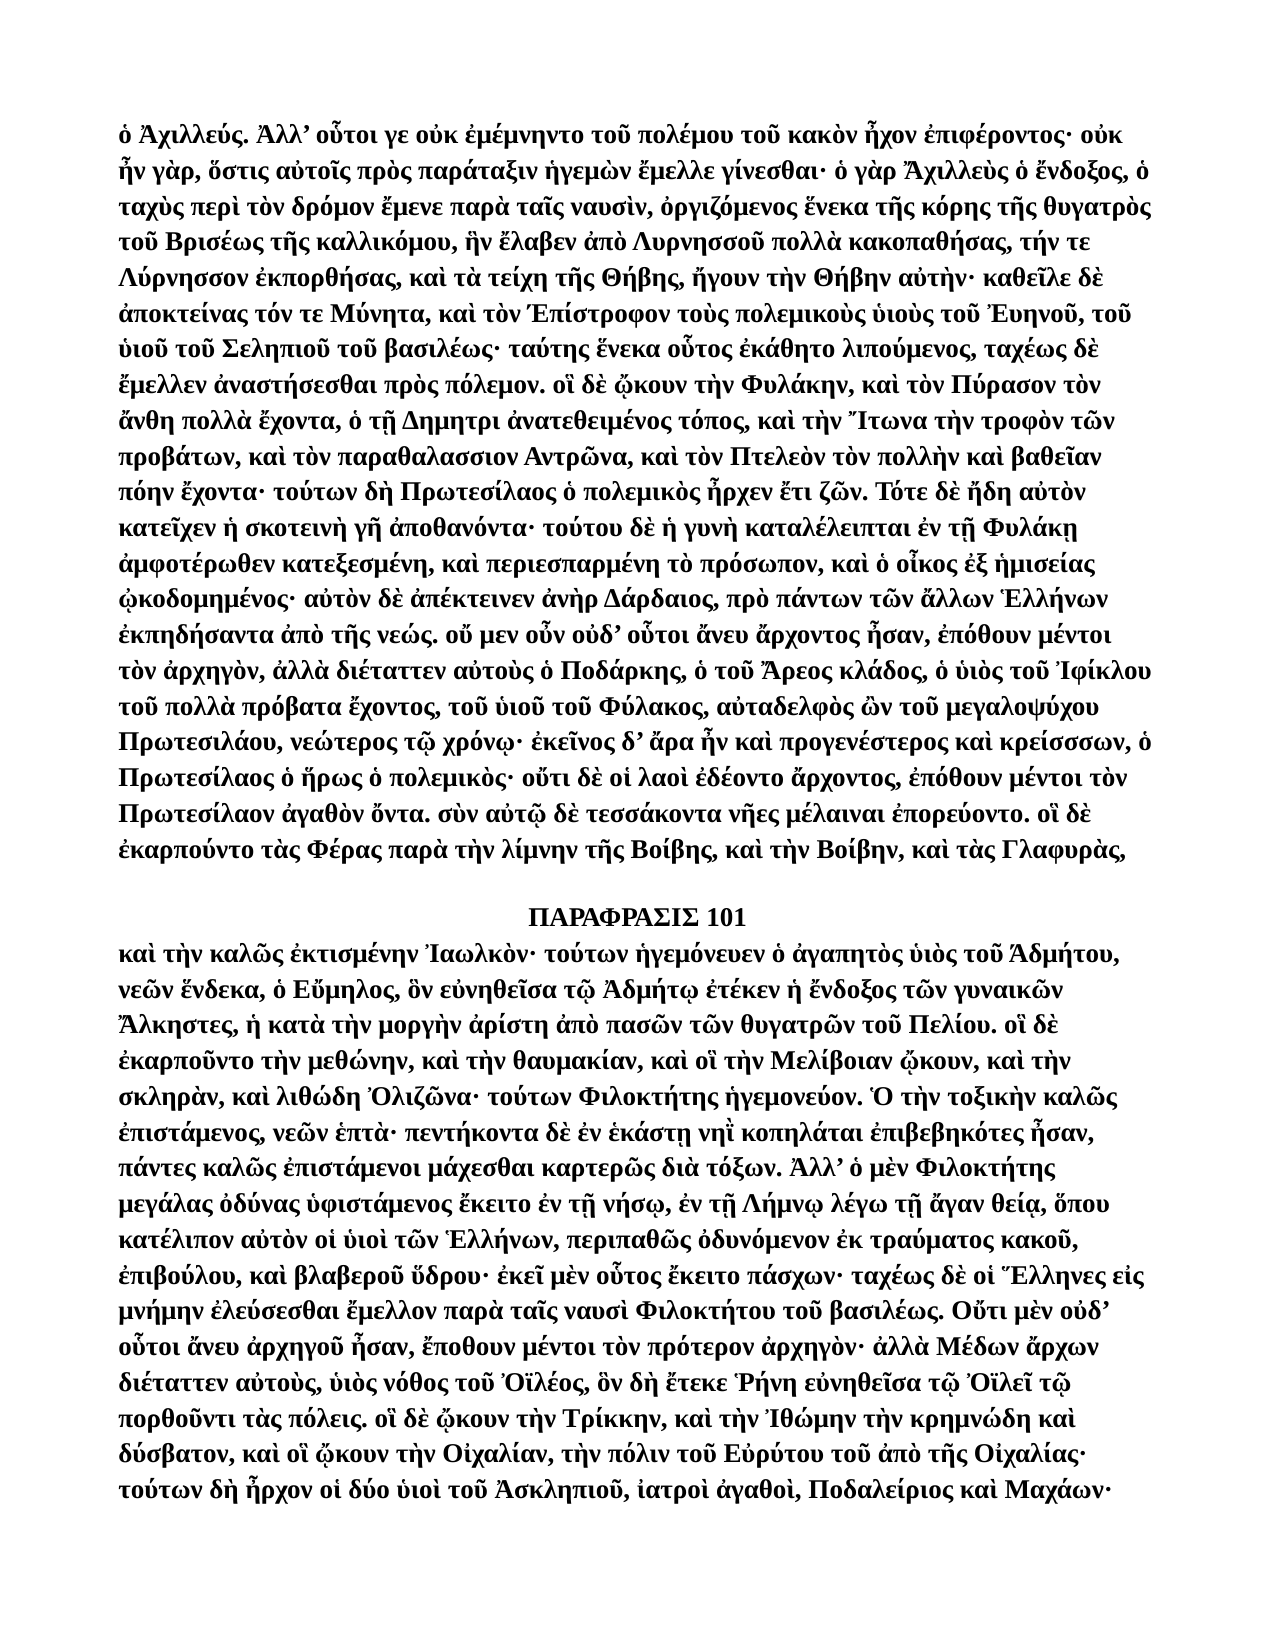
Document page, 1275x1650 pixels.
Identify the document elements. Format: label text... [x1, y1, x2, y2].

text ΠΑΡΑΦΡΑΣΙΣ 101 [118, 901, 1157, 933]
text ὁ Ἀχιλλεύς. Ἀλλ’ οὗτοι γε οὐκ ἐμέμνηντο τοῦ πολέμου τοῦ κακὸν ἦχον ἐπιφέροντος· οὐκ ἦν γὰρ, ὅστις αὐτοῖς πρὸς παράταξιν ἡγεμὼν ἔμελλε γίνεσθαι· ὁ γὰρ Ἄχιλλεὺς ὁ ἔνδοξος, ὁ ταχὺς περὶ τὸν δρόμον ἔμενε παρὰ ταῖς ναυσὶν, ὀργιζόμενος ἕνεκα τῆς κόρης τῆς θυγατρὸς τοῦ Βρισέως τῆς καλλικόμου, ἣν ἔλαβεν ἀπὸ Λυρνησσοῦ πολλὰ κακοπαθήσας, τήν τε Λύρνησσον ἐκπορθήσας, καὶ τὰ τείχη τῆς Θήβης, ἤγουν τὴν Θήβην αὐτὴν· καθεῖλε δὲ ἀποκτείνας τόν τε Μύνητα, καὶ τὸν Έπίστροφον τοὺς πολεμικοὺς ὑιοὺς τοῦ Ἐυηνοῦ, τοῦ ὑιοῦ τοῦ Σεληπιοῦ τοῦ βασιλέως· ταύτης ἕνεκα οὗτος ἐκάθητο λιπούμενος, ταχέως δὲ ἔμελλεν ἀναστήσεσθαι πρὸς πόλεμον. οἳ δὲ ᾤκουν τὴν Φυλάκην, καὶ τὸν Πύρασον τὸν ἄνθη πολλὰ ἔχοντα, ὁ τῇ Δημητρι ἀνατεθειμένος τόπος, καὶ τὴν Ἴτωνα τὴν τροφὸν τῶν προβάτων, καὶ τὸν παραθαλασσιον Αντρῶνα, καὶ τὸν Πτελεὸν τὸν πολλὴν καὶ βαθεῖαν πόην ἔχοντα· τούτων δὴ Πρωτεσίλαος ὁ πολεμικὸς ἦρχεν ἔτι ζῶν. Τότε δὲ ἤδη αὐτὸν κατεῖχεν ἡ σκοτεινὴ γῆ ἀποθανόντα· τούτου δὲ ἡ γυνὴ καταλέλειπται ἐν τῇ Φυλάκῃ ἀμφοτέρωθεν κατεξεσμένη, καὶ περιεσπαρμένη τὸ πρόσωπον, καὶ ὁ οἶκος ἐξ ἡμισείας ᾠκοδομημένος· αὐτὸν δὲ ἀπέκτεινεν ἀνὴρ Δάρδαιος, πρὸ πάντων τῶν ἄλλων Ἑλλήνων ἐκπηδήσαντα ἀπὸ τῆς νεώς. οὔ μεν οὖν οὐδ’ οὗτοι ἄνευ ἄρχοντος ἦσαν, ἐπόθουν μέντοι τὸν ἀρχηγὸν, ἀλλὰ διέταττεν αὐτοὺς ὁ Ποδάρκης, ὁ τοῦ Ἄρεος κλάδος, ὁ ὑιὸς τοῦ Ἰφίκλου τοῦ πολλὰ πρόβατα ἔχοντος, τοῦ ὑιοῦ τοῦ Φύλακος, αὐταδελφὸς ὢν τοῦ μεγαλοψύχου Πρωτεσιλάου, νεώτερος τῷ χρόνῳ· ἐκεῖνος δ’ ἄρα ἦν καὶ προγενέστερος καὶ κρείσσσων, ὁ Πρωτεσίλαος ὁ ἥρως ὁ πολεμικὸς· οὔτι δὲ οἱ λαοὶ ἐδέοντο ἄρχοντος, ἐπόθουν μέντοι τὸν Πρωτεσίλαον ἀγαθὸν ὄντα. σὺν αὐτῷ δὲ τεσσάκοντα νῆες μέλαιναι ἐπορεύοντο. οἳ δὲ ἐκαρπούντο τὰς Φέρας παρὰ τὴν λίμνην τῆς Βοίβης, καὶ τὴν Βοίβην, καὶ τὰς Γλαφυρὰς, [118, 118, 1157, 864]
text καὶ τὴν καλῶς ἐκτισμένην Ἰαωλκὸν· τούτων ἡγεμόνευεν ὁ ἀγαπητὸς ὑιὸς τοῦ Άδμήτου, νεῶν ἕνδεκα, ὁ Εὔμηλος, ὃν εὐνηθεῖσα τῷ Ἀδμήτῳ ἐτέκεν ἡ ἔνδοξος τῶν γυναικῶν Ἄλκηστες, ἡ κατὰ τὴν μοργὴν ἀρίστη ἀπὸ πασῶν τῶν θυγατρῶν τοῦ Πελίου. οἳ δὲ ἐκαρποῦντο τὴν μεθώνην, καὶ τὴν θαυμακίαν, καὶ οἳ τὴν Μελίβοιαν ᾤκουν, καὶ τὴν σκληρὰν, καὶ λιθώδη Ὀλιζῶνα· τούτων Φιλοκτήτης ἡγεμονεύον. Ὁ τὴν τοξικὴν καλῶς ἐπιστάμενος, νεῶν ἑπτὰ· πεντήκοντα δὲ ἐν ἑκάστῃ νηῒ κοπηλάται ἐπιβεβηκότες ἦσαν, πάντες καλῶς ἐπιστάμενοι μάχεσθαι καρτερῶς διὰ τόξων. Ἀλλ’ ὁ μὲν Φιλοκτήτης μεγάλας ὀδύνας ὑφιστάμενος ἔκειτο ἐν τῇ νήσῳ, ἐν τῇ Λήμνῳ λέγω τῇ ἄγαν θείᾳ, ὅπου κατέλιπον αὐτὸν οἱ ὑιοὶ τῶν Ἑλλήνων, περιπαθῶς ὀδυνόμενον ἐκ τραύματος κακοῦ, ἐπιβούλου, καὶ βλαβεροῦ ὕδρου· ἐκεῖ μὲν οὗτος ἔκειτο πάσχων· ταχέως δὲ οἱ Ἕλληνες εἰς μνήμην ἐλεύσεσθαι ἔμελλον παρὰ ταῖς ναυσὶ Φιλοκτήτου τοῦ βασιλέως. Οὔτι μὲν οὐδ’ οὗτοι ἄνευ ἀρχηγοῦ ἦσαν, ἔποθουν μέντοι τὸν πρότερον ἀρχηγὸν· ἀλλὰ Μέδων ἄρχων διέταττεν αὐτοὺς, ὑιὸς νόθος τοῦ Ὀϊλέος, ὃν δὴ ἔτεκε Ῥήνη εὐνηθεῖσα τῷ Ὀϊλεῖ τῷ πορθοῦντι τὰς πόλεις. οἳ δὲ ᾤκουν τὴν Τρίκκην, καὶ τὴν Ἰθώμην τὴν κρημνώδη καὶ δύσβατον, καὶ οἳ ᾤκουν τὴν Οἰχαλίαν, τὴν πόλιν τοῦ Εὐρύτου τοῦ ἀπὸ τῆς Οἰχαλίας· τούτων δὴ ἦρχον οἱ δύο ὑιοὶ τοῦ Ἀσκληπιοῦ, ἰατροὶ ἀγαθοὶ, Ποδαλείριος καὶ Μαχάων· [118, 937, 1157, 1504]
